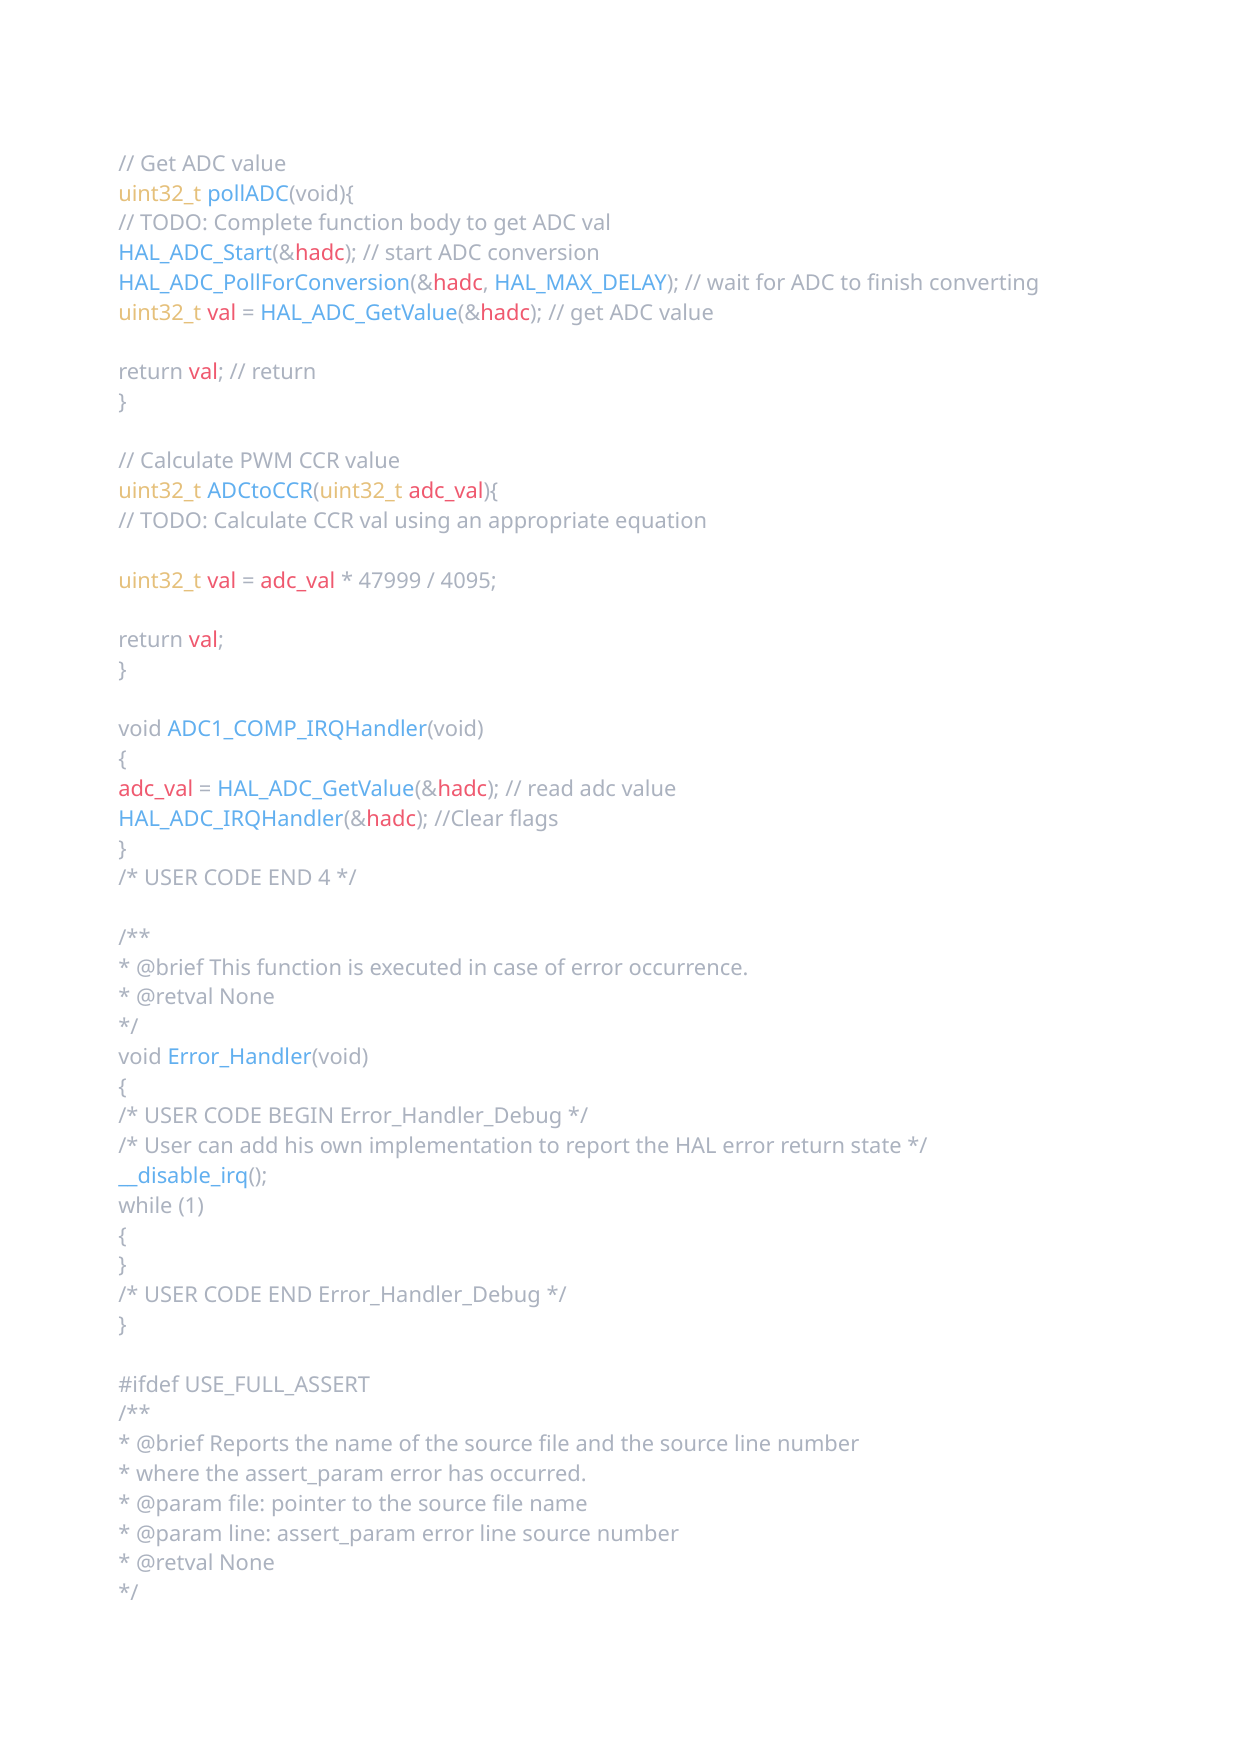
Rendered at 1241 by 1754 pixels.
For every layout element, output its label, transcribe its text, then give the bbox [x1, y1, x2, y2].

text return val; // return [118, 356, 1122, 386]
text // Get ADC value [118, 148, 1122, 178]
text void ADC1_COMP_IRQHandler(void) [118, 713, 1122, 743]
text HAL_ADC_IRQHandler(&hadc); //Clear flags [118, 803, 1122, 832]
text void Error_Handler(void) [118, 1041, 1122, 1071]
text /** [118, 922, 1122, 952]
text */ [118, 1577, 1122, 1607]
text * @retval None [118, 1547, 1122, 1577]
text /* USER CODE END Error_Handler_Debug */ [118, 1279, 1122, 1309]
text { [118, 1220, 1122, 1249]
text return val; [118, 624, 1122, 654]
text // Calculate PWM CCR value [118, 446, 1122, 475]
text while (1) [118, 1190, 1122, 1220]
text */ [118, 1011, 1122, 1041]
text uint32_t val = adc_val * 47999 / 4095; [118, 564, 1122, 594]
text } [118, 832, 1122, 862]
text * @param line: assert_param error line source number [118, 1517, 1122, 1547]
text uint32_t val = HAL_ADC_GetValue(&hadc); // get ADC value [118, 297, 1122, 327]
text /* USER CODE BEGIN Error_Handler_Debug */ [118, 1101, 1122, 1130]
text } [118, 386, 1122, 416]
text } [118, 1309, 1122, 1339]
text } [118, 654, 1122, 684]
text // TODO: Complete function body to get ADC val [118, 207, 1122, 237]
text * @brief This function is executed in case of error occurrence. [118, 952, 1122, 981]
text * @retval None [118, 981, 1122, 1011]
text // TODO: Calculate CCR val using an appropriate equation [118, 505, 1122, 535]
text { [118, 743, 1122, 773]
text * @brief Reports the name of the source file and the source line number [118, 1428, 1122, 1458]
text * @param file: pointer to the source file name [118, 1488, 1122, 1517]
text /* USER CODE END 4 */ [118, 862, 1122, 892]
text uint32_t ADCtoCCR(uint32_t adc_val){ [118, 475, 1122, 505]
text #ifdef USE_FULL_ASSERT [118, 1368, 1122, 1398]
text } [118, 1249, 1122, 1279]
text /* User can add his own implementation to report the HAL error return state */ [118, 1130, 1122, 1160]
text uint32_t pollADC(void){ [118, 178, 1122, 207]
text HAL_ADC_PollForConversion(&hadc, HAL_MAX_DELAY); // wait for ADC to finish converting [118, 267, 1122, 297]
text /** [118, 1398, 1122, 1428]
text __disable_irq(); [118, 1160, 1122, 1190]
text { [118, 1071, 1122, 1101]
text adc_val = HAL_ADC_GetValue(&hadc); // read adc value [118, 773, 1122, 803]
text HAL_ADC_Start(&hadc); // start ADC conversion [118, 237, 1122, 267]
text * where the assert_param error has occurred. [118, 1458, 1122, 1488]
